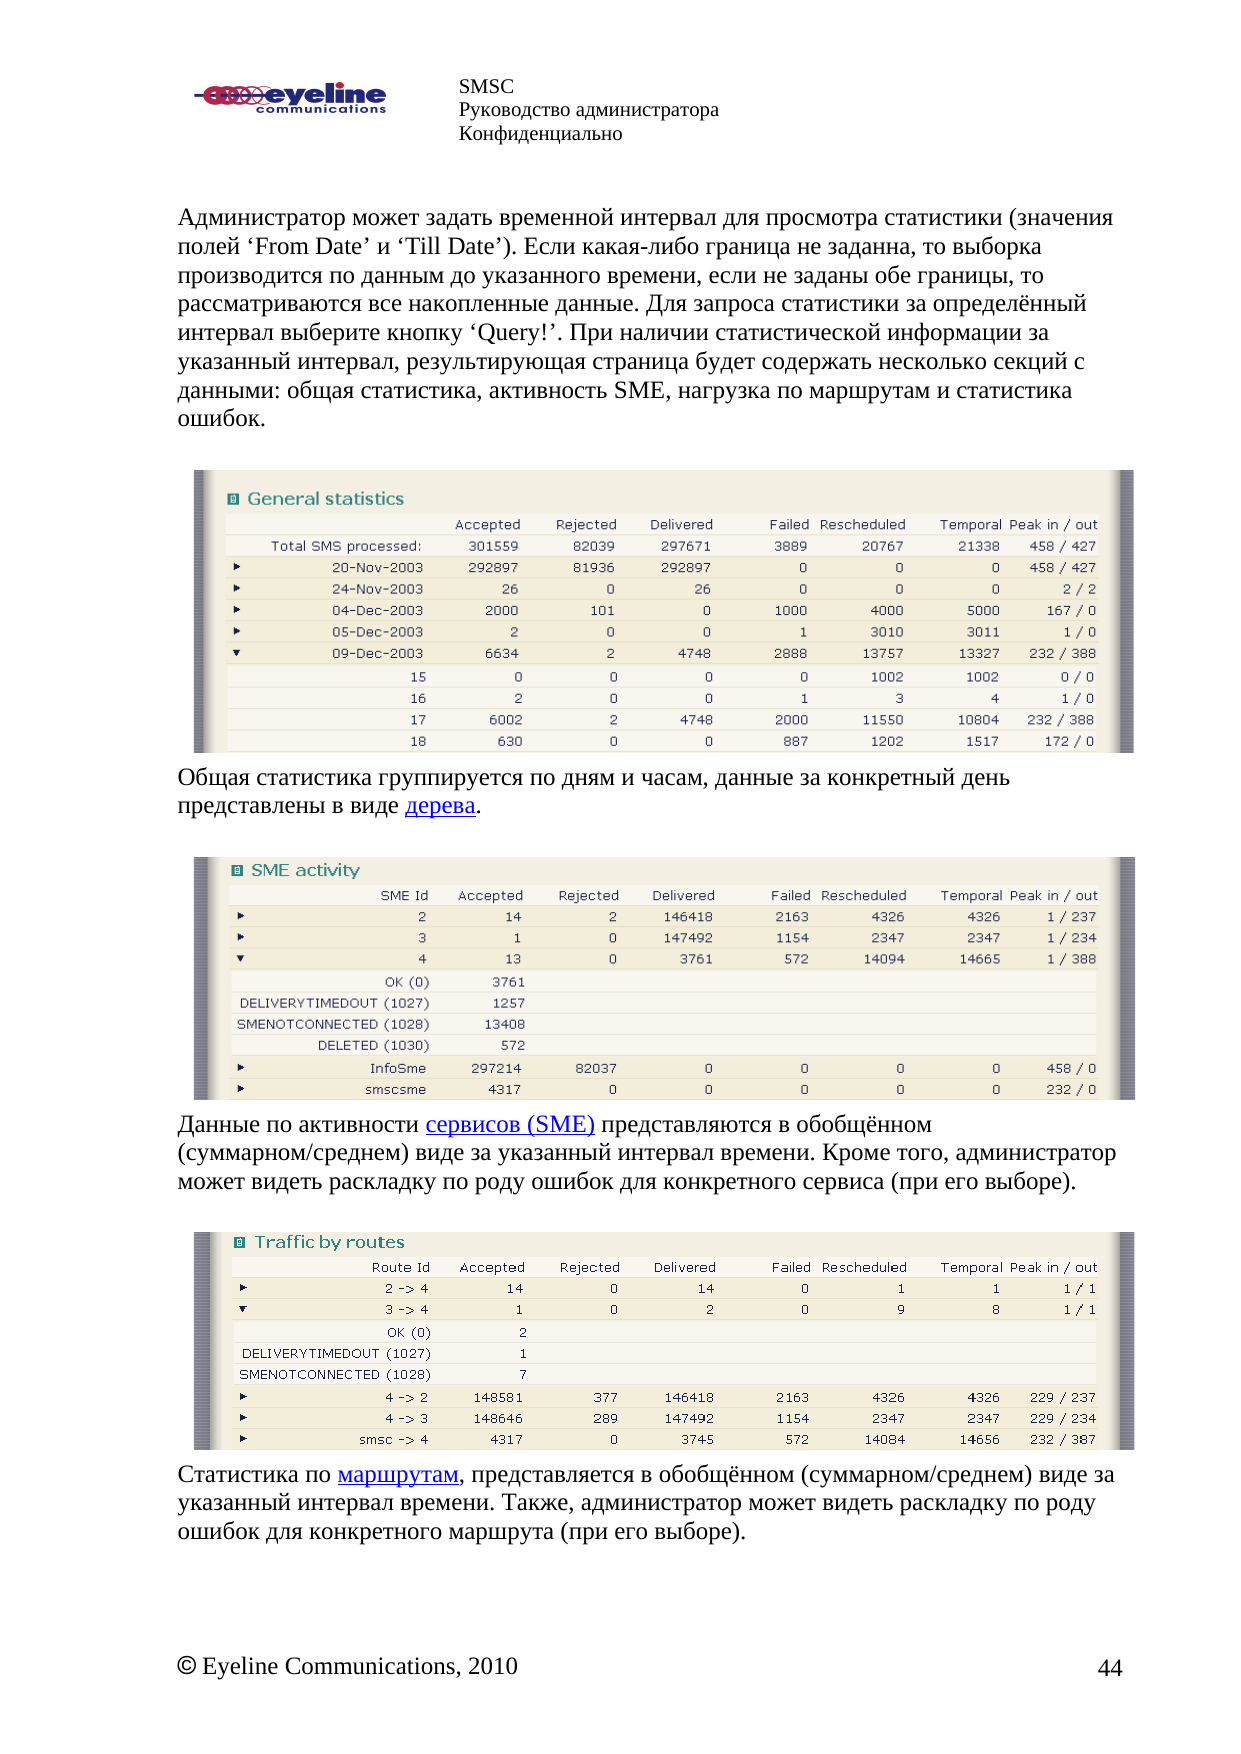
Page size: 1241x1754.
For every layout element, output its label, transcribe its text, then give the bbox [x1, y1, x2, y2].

text Общая статистика группируется по дням и часам, данные за конкретный день представлены в виде дерева. [177, 762, 1152, 819]
text Данные по активности сервисов (SME) представляются в обобщённом (суммарном/среднем) виде за указанный интервал времени. Кроме того, администратор может видеть раскладку по роду ошибок для конкретного сервиса (при его выборе). [177, 1109, 1152, 1195]
picture [194, 82, 386, 113]
picture [193, 857, 1135, 1100]
picture [193, 470, 1134, 753]
text Администратор может задать временной интервал для просмотра статистики (значения полей ‘From Date’ и ‘Till Date’). Если какая-либо граница не заданна, то выборка производится по данным до указанного времени, если не заданы обе границы, то рассматриваются все накопленные данные. Для запроса статистики за определённый интервал выберите кнопку ‘Query!’. При наличии статистической информации за указанный интервал, результирующая страница будет содержать несколько секций с данными: общая статистика, активность SME, нагрузка по маршрутам и статистика ошибок. [177, 202, 1152, 432]
text Статистика по маршрутам, представляется в обобщённом (суммарном/среднем) виде за указанный интервал времени. Также, администратор может видеть раскладку по роду ошибок для конкретного маршрута (при его выборе). [177, 1459, 1152, 1545]
picture [193, 1232, 1135, 1450]
